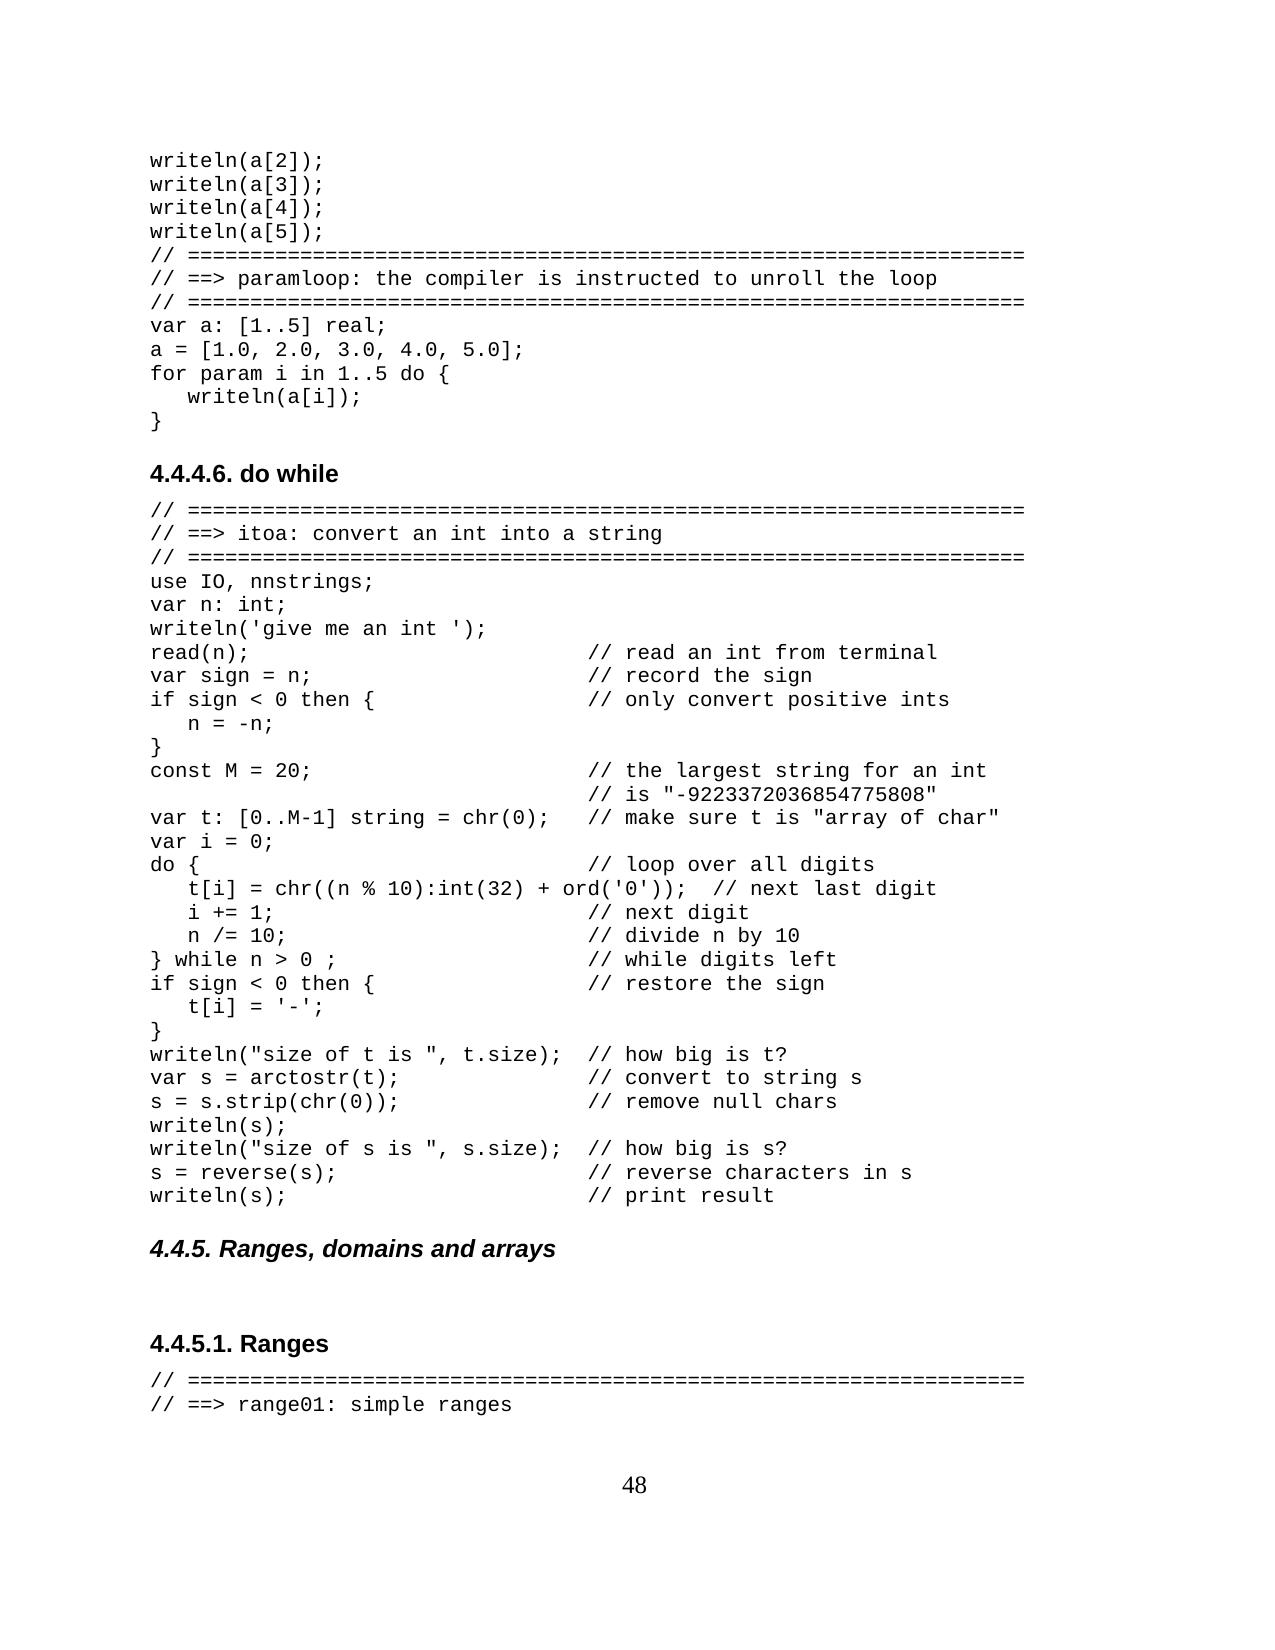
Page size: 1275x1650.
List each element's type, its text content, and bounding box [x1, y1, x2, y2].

text // is "-9223372036854775808" [150, 783, 1125, 807]
text n = -n; [150, 713, 1125, 736]
text // ==> paramloop: the compiler is instructed to unroll the loop [150, 268, 1125, 292]
text if sign < 0 then { // only convert positive ints [150, 689, 1125, 713]
text read(n); // read an int from terminal [150, 642, 1125, 665]
text var i = 0; [150, 831, 1125, 854]
text i += 1; // next digit [150, 902, 1125, 925]
subtitle 4.4.5. Ranges, domains and arrays [150, 1234, 1125, 1263]
text // =================================================================== [150, 1370, 1125, 1394]
text if sign < 0 then { // restore the sign [150, 973, 1125, 996]
text use IO, nnstrings; [150, 571, 1125, 594]
text var s = arctostr(t); // convert to string s [150, 1067, 1125, 1091]
text var sign = n; // record the sign [150, 665, 1125, 689]
text writeln('give me an int '); [150, 618, 1125, 642]
text n /= 10; // divide n by 10 [150, 925, 1125, 949]
text writeln(a[i]); [150, 386, 1125, 410]
text writeln(s); [150, 1114, 1125, 1138]
text writeln("size of s is ", s.size); // how big is s? [150, 1138, 1125, 1162]
text do { // loop over all digits [150, 854, 1125, 878]
text // =================================================================== [150, 500, 1125, 523]
text writeln(a[2]); [150, 150, 1125, 174]
text } while n > 0 ; // while digits left [150, 949, 1125, 973]
text for param i in 1..5 do { [150, 363, 1125, 386]
text // ==> itoa: convert an int into a string [150, 523, 1125, 547]
text writeln("size of t is ", t.size); // how big is t? [150, 1044, 1125, 1067]
subtitle 4.4.5.1. Ranges [150, 1329, 1125, 1357]
text writeln(a[4]); [150, 197, 1125, 221]
text // ==> range01: simple ranges [150, 1394, 1125, 1417]
text // =================================================================== [150, 292, 1125, 316]
text writeln(a[3]); [150, 174, 1125, 197]
text writeln(s); // print result [150, 1186, 1125, 1209]
text var a: [1..5] real; [150, 316, 1125, 339]
text const M = 20; // the largest string for an int [150, 760, 1125, 783]
text s = s.strip(chr(0)); // remove null chars [150, 1091, 1125, 1114]
text // =================================================================== [150, 244, 1125, 268]
text } [150, 1020, 1125, 1044]
text var n: int; [150, 594, 1125, 618]
text t[i] = chr((n % 10):int(32) + ord('0')); // next last digit [150, 878, 1125, 902]
text writeln(a[5]); [150, 221, 1125, 244]
subtitle 4.4.4.6. do while [150, 459, 1125, 487]
text } [150, 736, 1125, 760]
text var t: [0..M-1] string = chr(0); // make sure t is "array of char" [150, 807, 1125, 831]
text } [150, 410, 1125, 434]
text // =================================================================== [150, 547, 1125, 571]
text a = [1.0, 2.0, 3.0, 4.0, 5.0]; [150, 339, 1125, 363]
text s = reverse(s); // reverse characters in s [150, 1162, 1125, 1186]
text t[i] = '-'; [150, 996, 1125, 1020]
